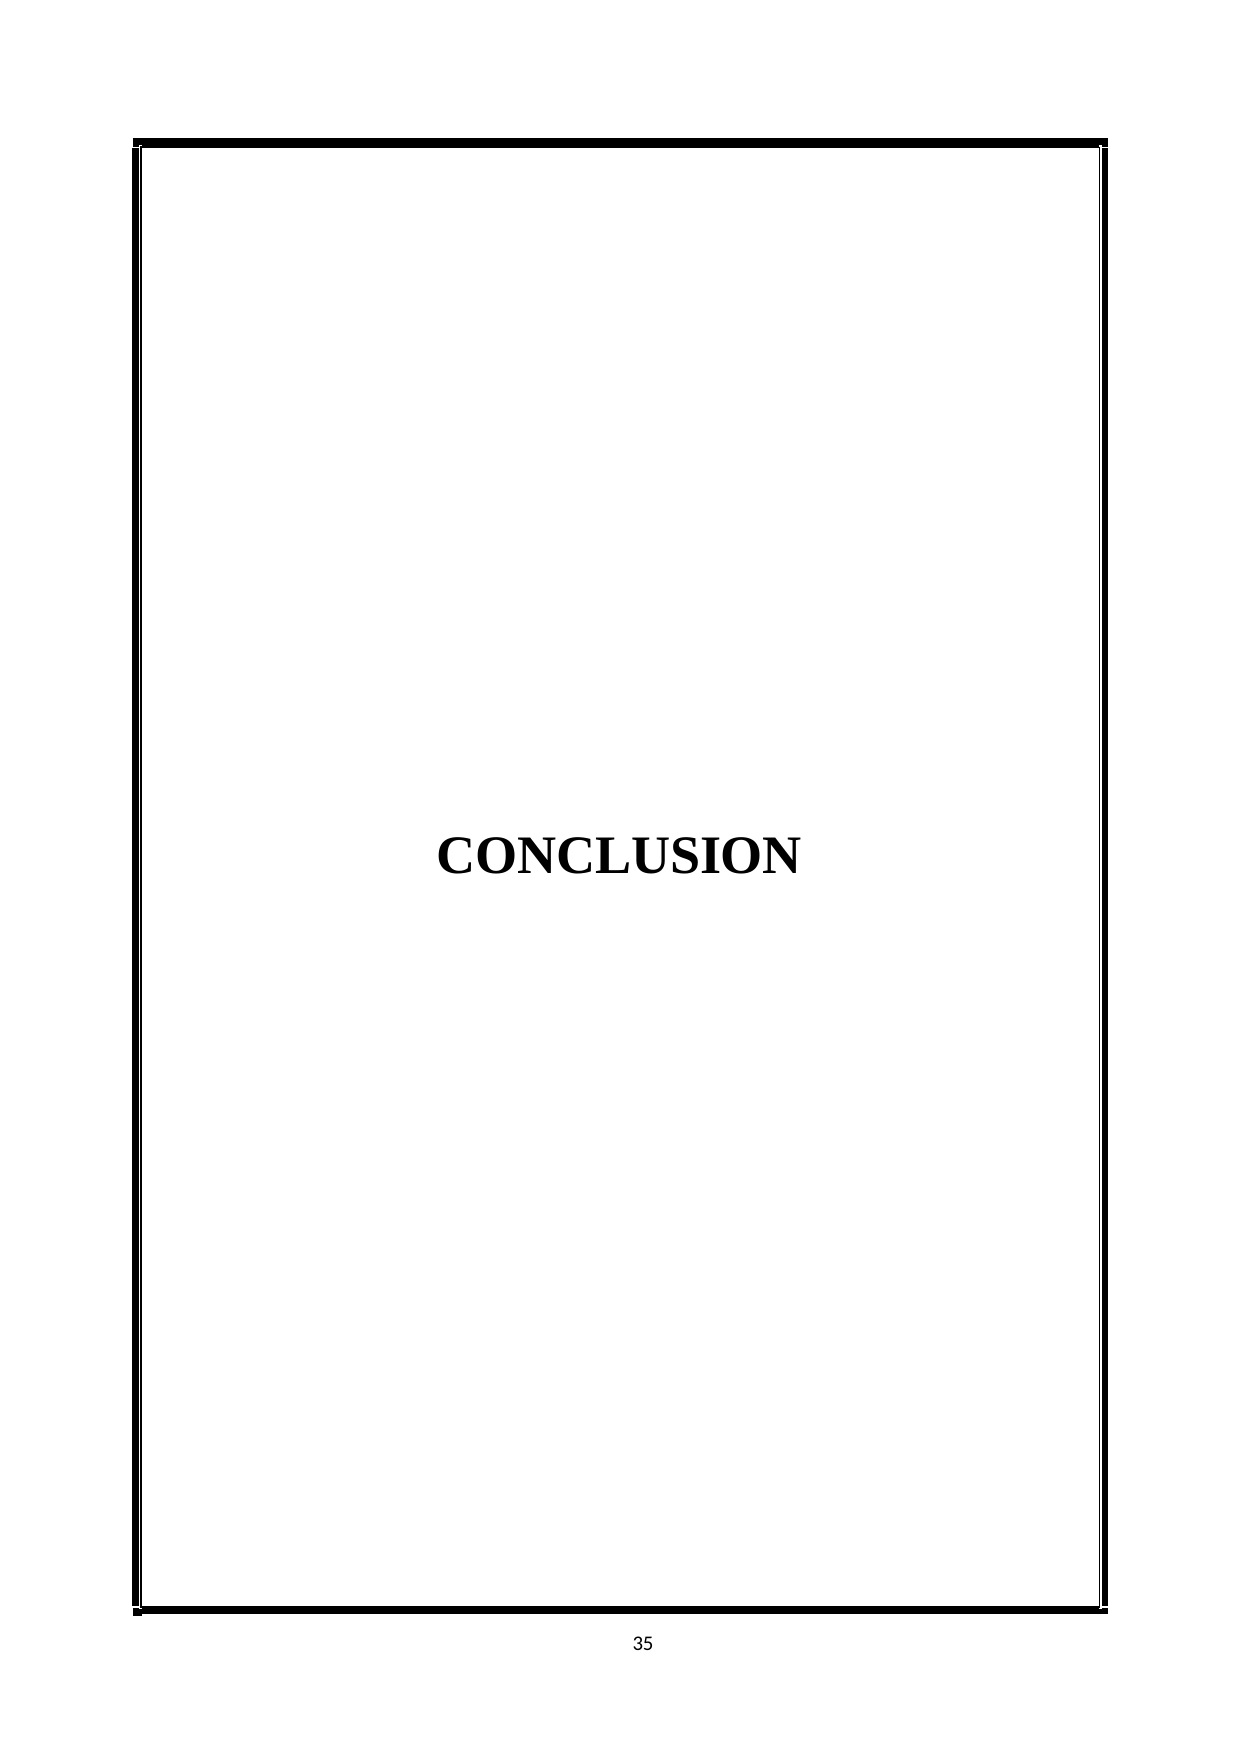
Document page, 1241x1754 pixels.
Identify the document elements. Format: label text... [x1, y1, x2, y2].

subtitle CONCLUSION [437, 823, 1123, 885]
